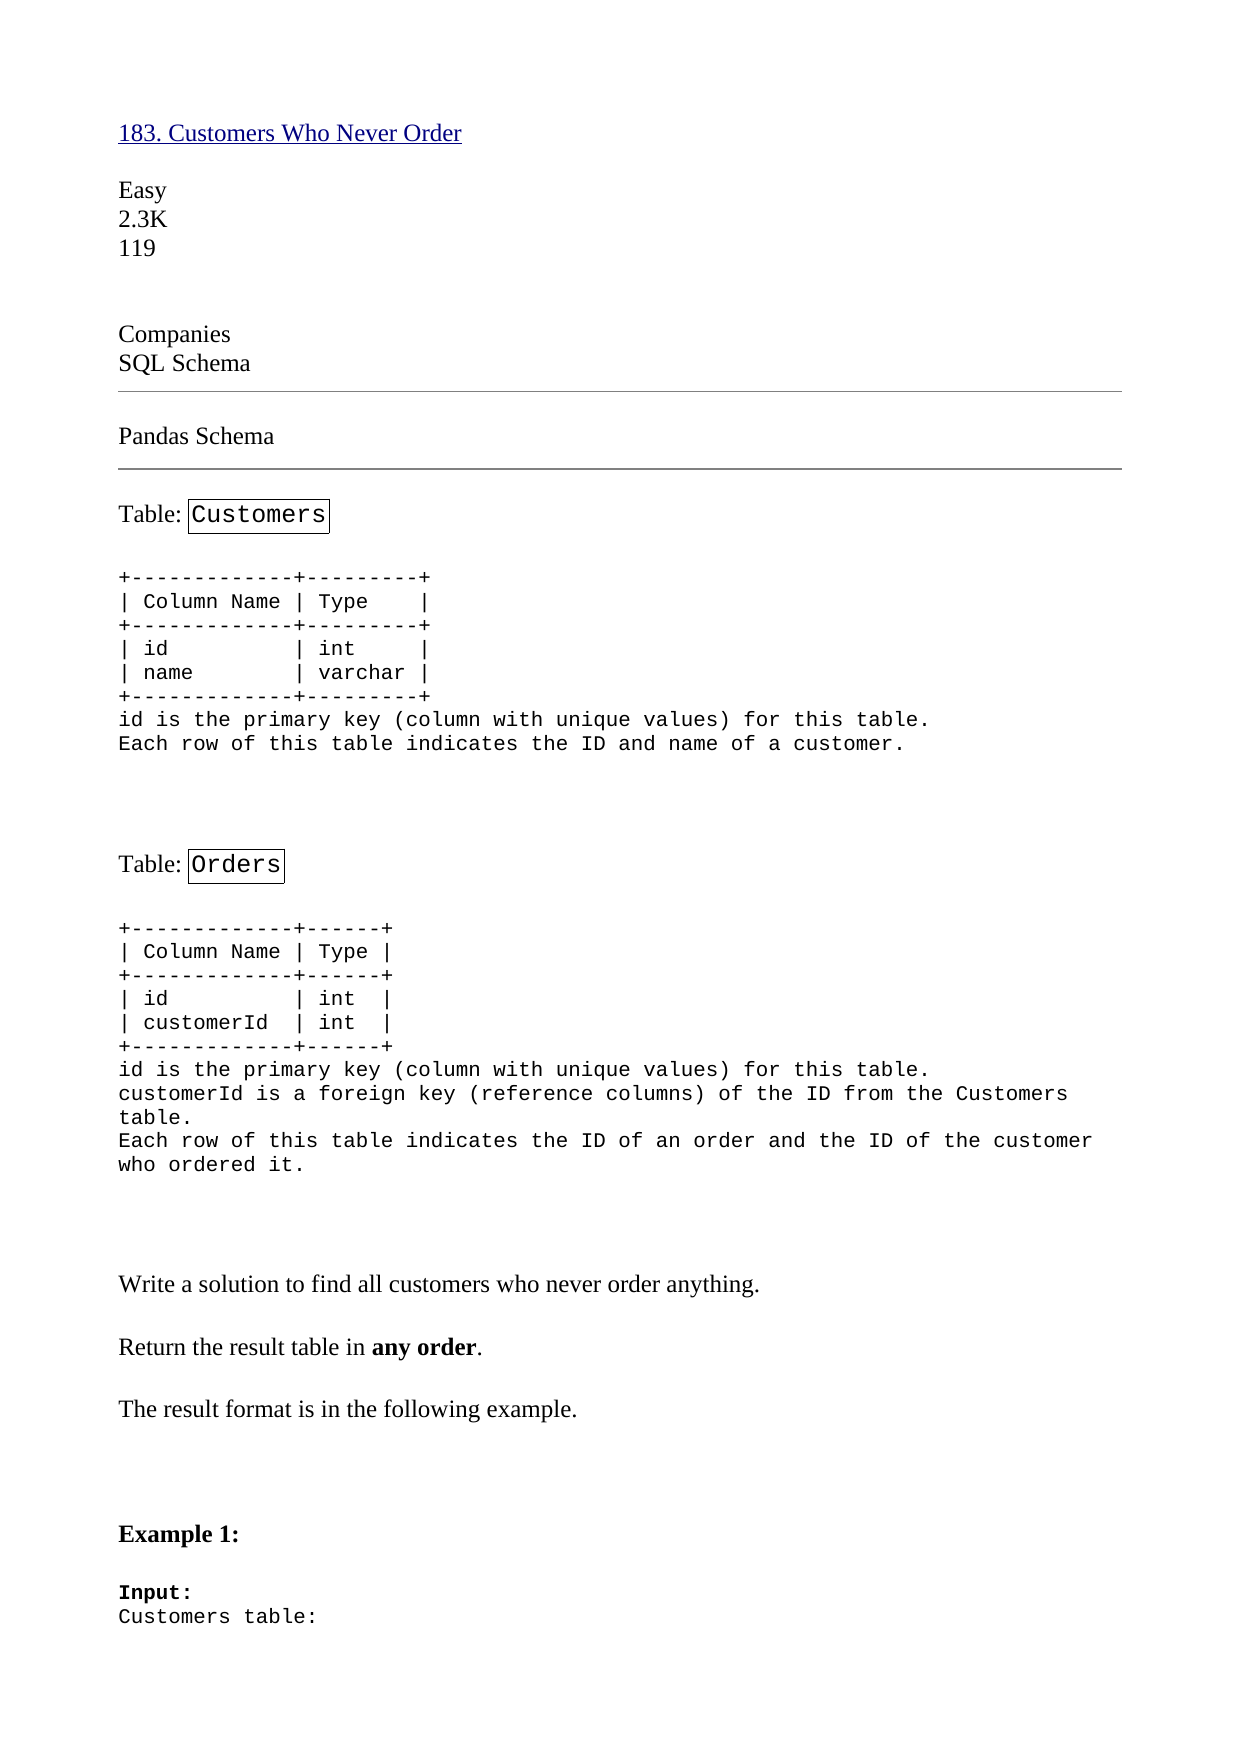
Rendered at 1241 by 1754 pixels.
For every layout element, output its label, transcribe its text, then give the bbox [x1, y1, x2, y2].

text Example 1: [118, 1519, 1122, 1548]
text The result format is in the following example. [118, 1394, 1122, 1423]
text Easy [118, 176, 1122, 204]
text Table: Customers [118, 498, 329, 533]
text Table: Orders [118, 848, 284, 883]
text 119 [118, 233, 1122, 262]
text +-------------+---------+ [118, 567, 1122, 591]
text Each row of this table indicates the ID of an order and the ID of the customer who ordered it. [118, 1130, 1122, 1178]
text [330, 498, 1122, 533]
text Input: [118, 1582, 1122, 1606]
text Companies [118, 319, 1122, 348]
text SQL Schema [118, 348, 1122, 377]
text | Column Name | Type | [118, 941, 1122, 965]
text +-------------+------+ [118, 1036, 1122, 1059]
text id is the primary key (column with unique values) for this table. [118, 1059, 1122, 1083]
text 183. Customers Who Never Order [118, 118, 1122, 147]
text Pandas Schema [118, 421, 1122, 450]
text +-------------+---------+ [118, 615, 1122, 638]
text [285, 848, 1122, 883]
text Return the result table in any order. [118, 1332, 1122, 1361]
text | id | int | [118, 988, 1122, 1012]
text +-------------+------+ [118, 965, 1122, 988]
text | id | int | [118, 638, 1122, 662]
text | Column Name | Type | [118, 591, 1122, 615]
text Each row of this table indicates the ID and name of a customer. [118, 733, 1122, 757]
text customerId is a foreign key (reference columns) of the ID from the Customers table. [118, 1083, 1122, 1130]
text | name | varchar | [118, 662, 1122, 686]
text Write a solution to find all customers who never order anything. [118, 1269, 1122, 1298]
text 2.3K [118, 204, 1122, 233]
text +-------------+---------+ [118, 686, 1122, 709]
text id is the primary key (column with unique values) for this table. [118, 709, 1122, 733]
text Customers table: [118, 1606, 1122, 1629]
text +-------------+------+ [118, 917, 1122, 941]
text | customerId | int | [118, 1012, 1122, 1036]
